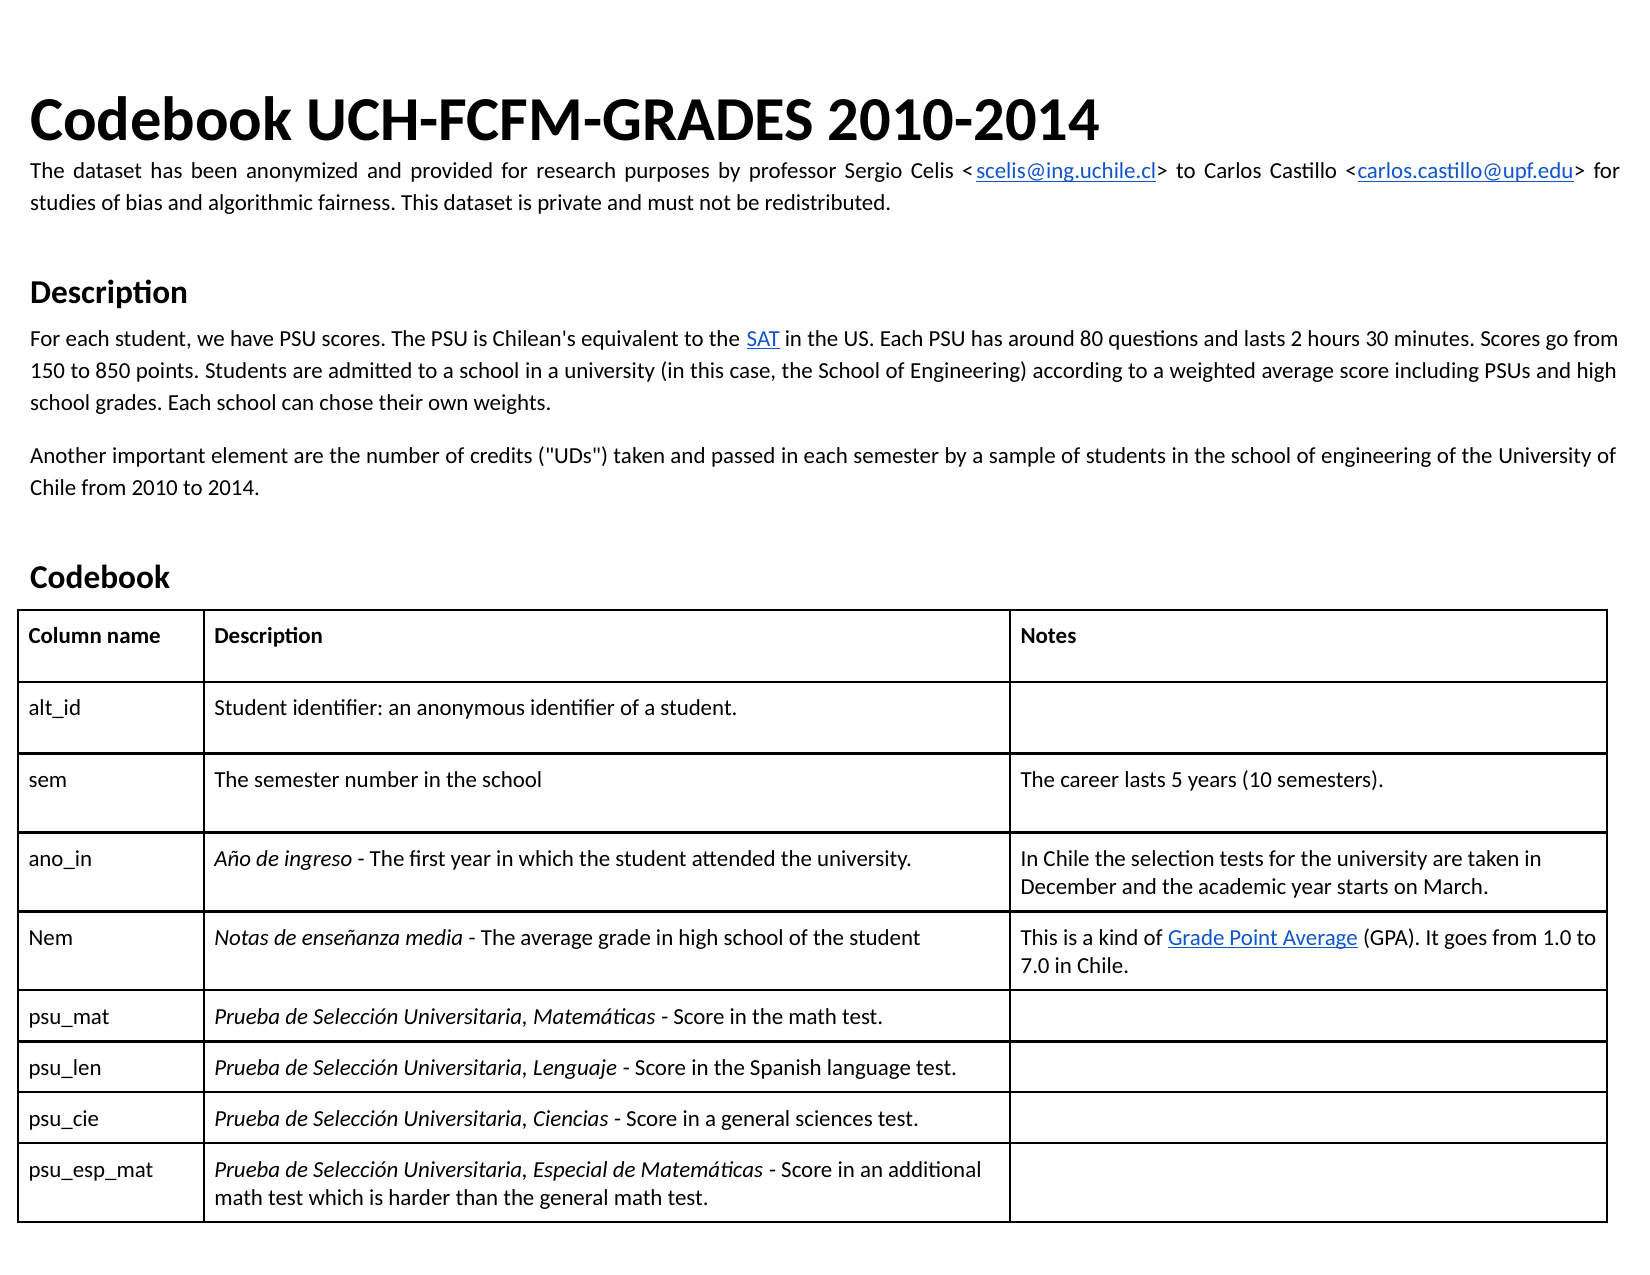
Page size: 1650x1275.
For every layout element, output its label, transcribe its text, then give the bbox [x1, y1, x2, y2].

table_cell Prueba de Selección Universitaria, Lenguaje - Score in the Spanish language test. [205, 1043, 1009, 1091]
table_cell Notas de enseñanza media - The average grade in high school of the student [205, 913, 1009, 989]
table_cell Student identifier: an anonymous identifier of a student. [205, 683, 1009, 752]
table_cell In Chile the selection tests for the university are taken in December and the academic year starts on March. [1011, 834, 1606, 910]
table_cell Año de ingreso - The first year in which the student attended the university. [205, 834, 1009, 910]
text The dataset has been anonymized and provided for research purposes by professor Sergio Celis <scelis@ing.uchile.cl> to Carlos Castillo <carlos.castillo@upf.edu> for studies of bias and algorithmic fairness. This dataset is private and must not be redistributed. [30, 156, 1620, 217]
text For each student, we have PSU scores. The PSU is Chilean's equivalent to the SAT in the US. Each PSU has around 80 questions and lasts 2 hours 30 minutes. Scores go from 150 to 850 points. Students are admitted to a school in a university (in this case, the School of Engineering) according to a weighted average score including PSUs and high school grades. Each school can chose their own weights. [30, 324, 1620, 416]
table_cell [1011, 683, 1606, 752]
table_cell ano_in [19, 834, 203, 910]
table_cell psu_esp_mat [19, 1144, 203, 1221]
table_cell psu_len [19, 1043, 203, 1091]
table_cell [1011, 1093, 1606, 1142]
table_header Description [205, 611, 1009, 681]
subtitle Description [30, 271, 1620, 311]
table_cell [1011, 991, 1606, 1040]
text Another important element are the number of credits ("UDs") taken and passed in each semester by a sample of students in the school of engineering of the University of Chile from 2010 to 2014. [30, 441, 1620, 502]
table_cell Prueba de Selección Universitaria, Ciencias - Score in a general sciences test. [205, 1093, 1009, 1142]
table_cell This is a kind of Grade Point Average (GPA). It goes from 1.0 to 7.0 in Chile. [1011, 913, 1606, 989]
table_cell The semester number in the school [205, 755, 1009, 831]
table_cell The career lasts 5 years (10 semesters). [1011, 755, 1606, 831]
table_cell Prueba de Selección Universitaria, Especial de Matemáticas - Score in an additional math test which is harder than the general math test. [205, 1144, 1009, 1221]
table_cell Prueba de Selección Universitaria, Matemáticas - Score in the math test. [205, 991, 1009, 1040]
table_cell Nem [19, 913, 203, 989]
table_cell sem [19, 755, 203, 831]
title Codebook UCH-FCFM-GRADES 2010-2014 [30, 80, 1620, 156]
table_cell psu_mat [19, 991, 203, 1040]
table_cell alt_id [19, 683, 203, 752]
subtitle Codebook [30, 556, 1620, 596]
table_cell [1011, 1043, 1606, 1091]
table_header Notes [1011, 611, 1606, 681]
table_cell [1011, 1144, 1606, 1221]
table_header Column name [19, 611, 203, 681]
table_cell psu_cie [19, 1093, 203, 1142]
